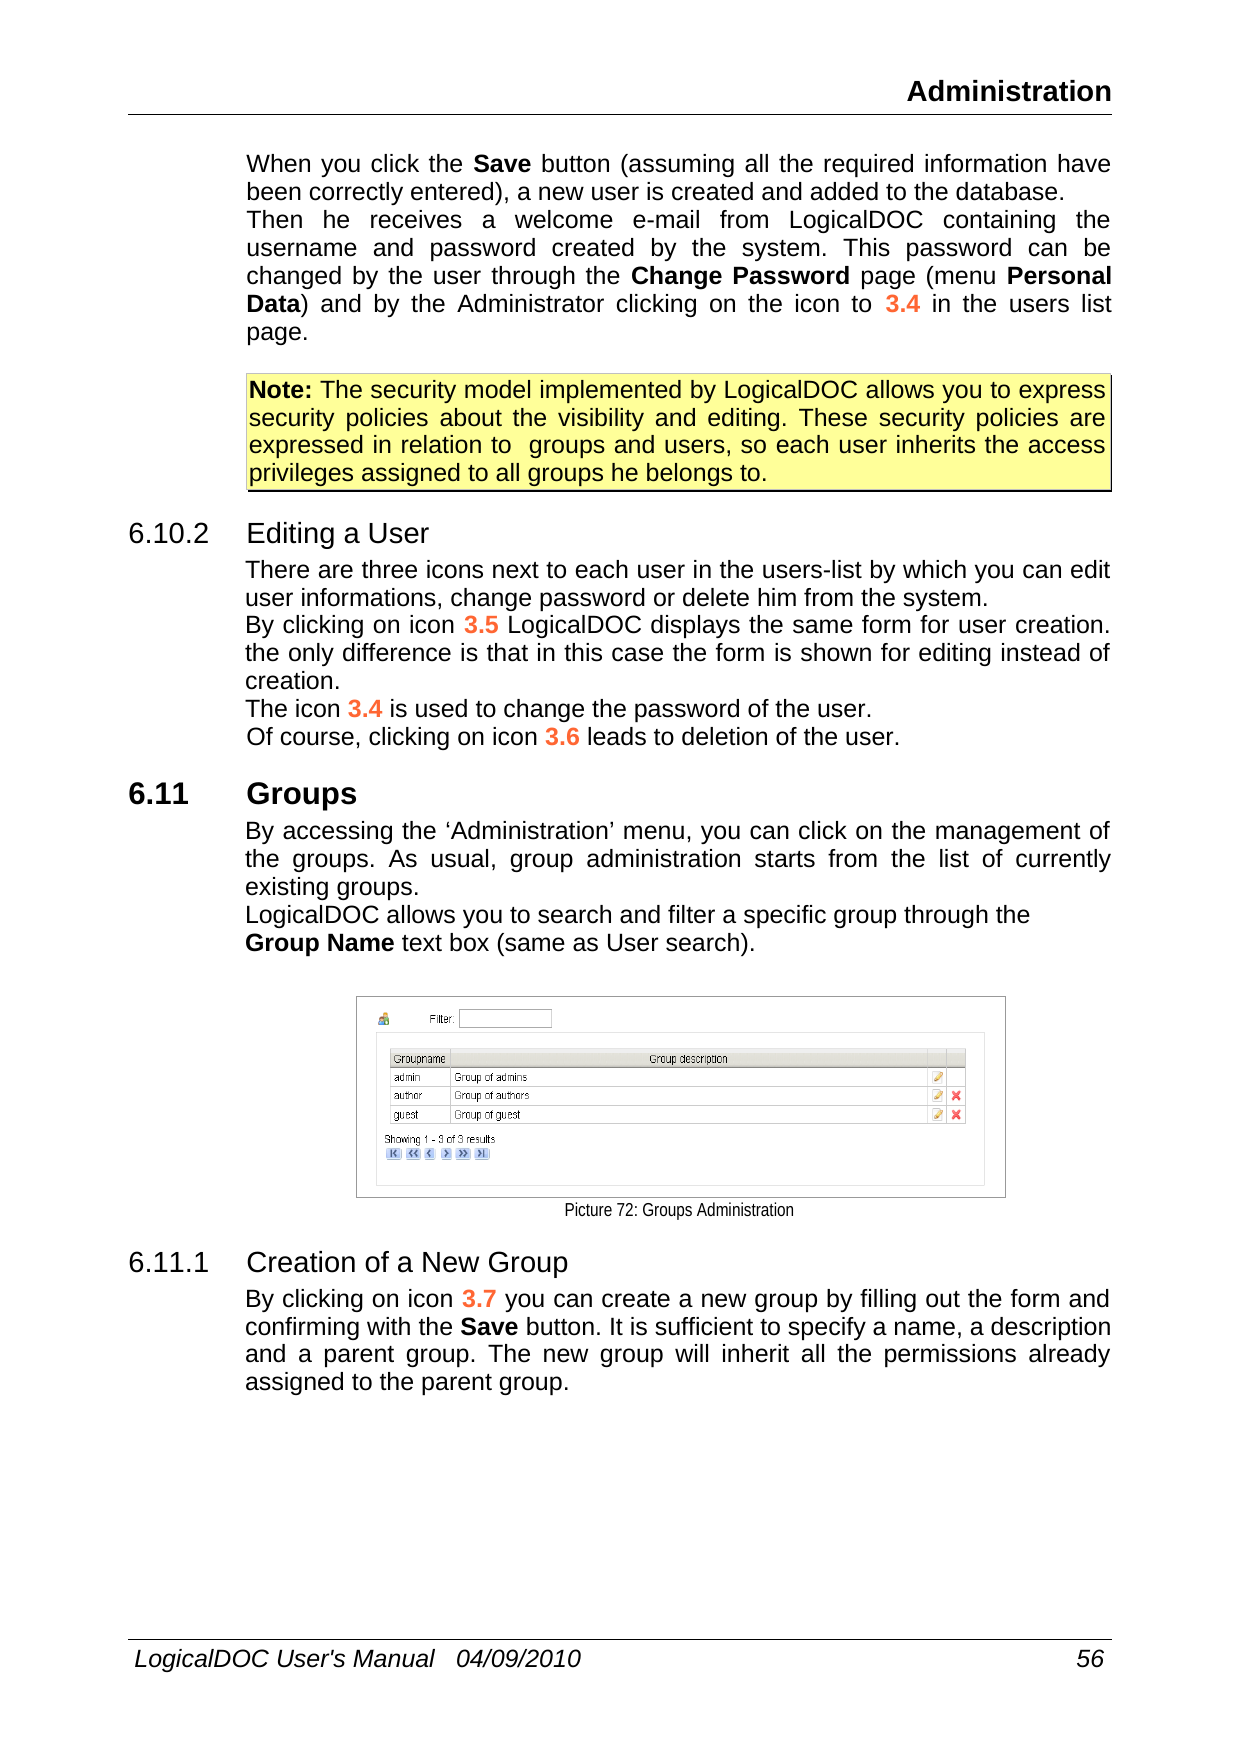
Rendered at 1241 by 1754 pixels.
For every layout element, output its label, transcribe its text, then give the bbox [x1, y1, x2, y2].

picture [372, 1005, 989, 1189]
subtitle Groups [128, 776, 1112, 811]
text By clicking on icon 3.7 you can create a new group by filling out the form and confirming with the Save button. It is sufficient to specify a name, a description and a parent group. The new group will inherit all the permissions already assigned to the parent group. [245, 1284, 1112, 1396]
text LogicalDOC allows you to search and filter a specific group through the [245, 901, 1112, 929]
list Picture 72: Groups Administration [356, 1198, 1002, 1220]
text The icon 3.4 is used to change the password of the user. [245, 695, 1112, 723]
subtitle Editing a User [128, 517, 1112, 549]
text Of course, clicking on icon 3.6 leads to deletion of the user. [246, 723, 1112, 751]
text Then he receives a welcome e-mail from LogicalDOC containing the username and password created by the system. This password can be changed by the user through the Change Password page (menu Personal Data) and by the Administrator clicking on the icon to 3.4 in the users list page. [246, 206, 1112, 345]
text Group Name text box (same as User search). [245, 929, 1112, 957]
text When you click the Save button (assuming all the required information have been correctly entered), a new user is created and added to the database. [246, 150, 1112, 206]
text By clicking on icon 3.5 LogicalDOC displays the same form for user creation. the only difference is that in this case the form is shown for editing instead of creation. [245, 611, 1112, 695]
text Note: The security model implemented by LogicalDOC allows you to express security policies about the visibility and editing. These security policies are expressed in relation to groups and users, so each user inherits the access privileges assigned to all groups he belongs to. [247, 374, 1110, 489]
text By accessing the ‘Administration’ menu, you can click on the management of the groups. As usual, group administration starts from the list of currently existing groups. [245, 817, 1112, 901]
text There are three icons next to each user in the users-list by which you can edit user informations, change password or delete him from the system. [245, 556, 1112, 611]
subtitle Creation of a New Group [128, 982, 1112, 1278]
